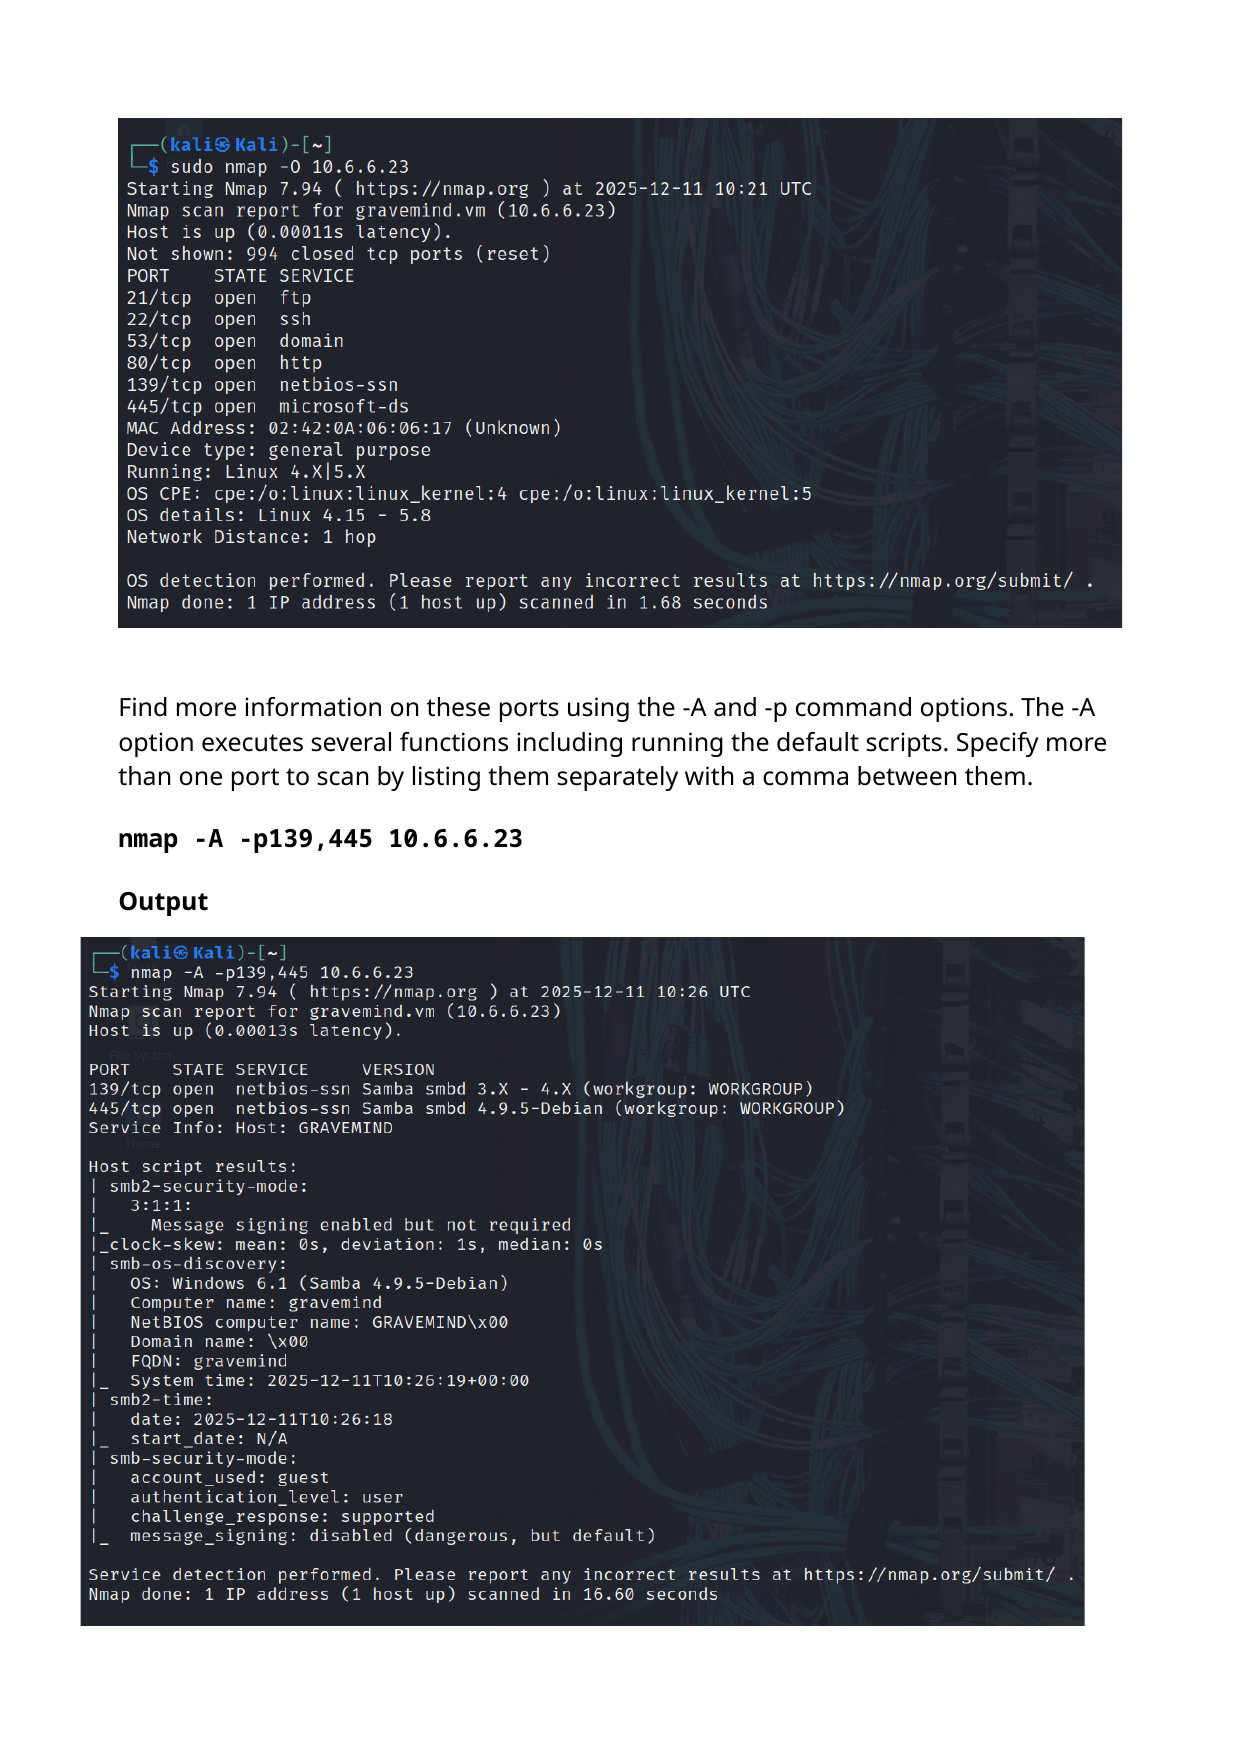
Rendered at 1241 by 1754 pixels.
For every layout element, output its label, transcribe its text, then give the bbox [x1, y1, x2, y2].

text Find more information on these ports using the -A and -p command options. The -A option executes several functions including running the default scripts. Specify more than one port to scan by listing them separately with a comma between them. [118, 690, 1122, 792]
text Output [118, 884, 1122, 918]
picture [118, 118, 1123, 628]
text nmap -A -p139,445 10.6.6.23 [118, 821, 1122, 855]
picture [80, 937, 1085, 1626]
